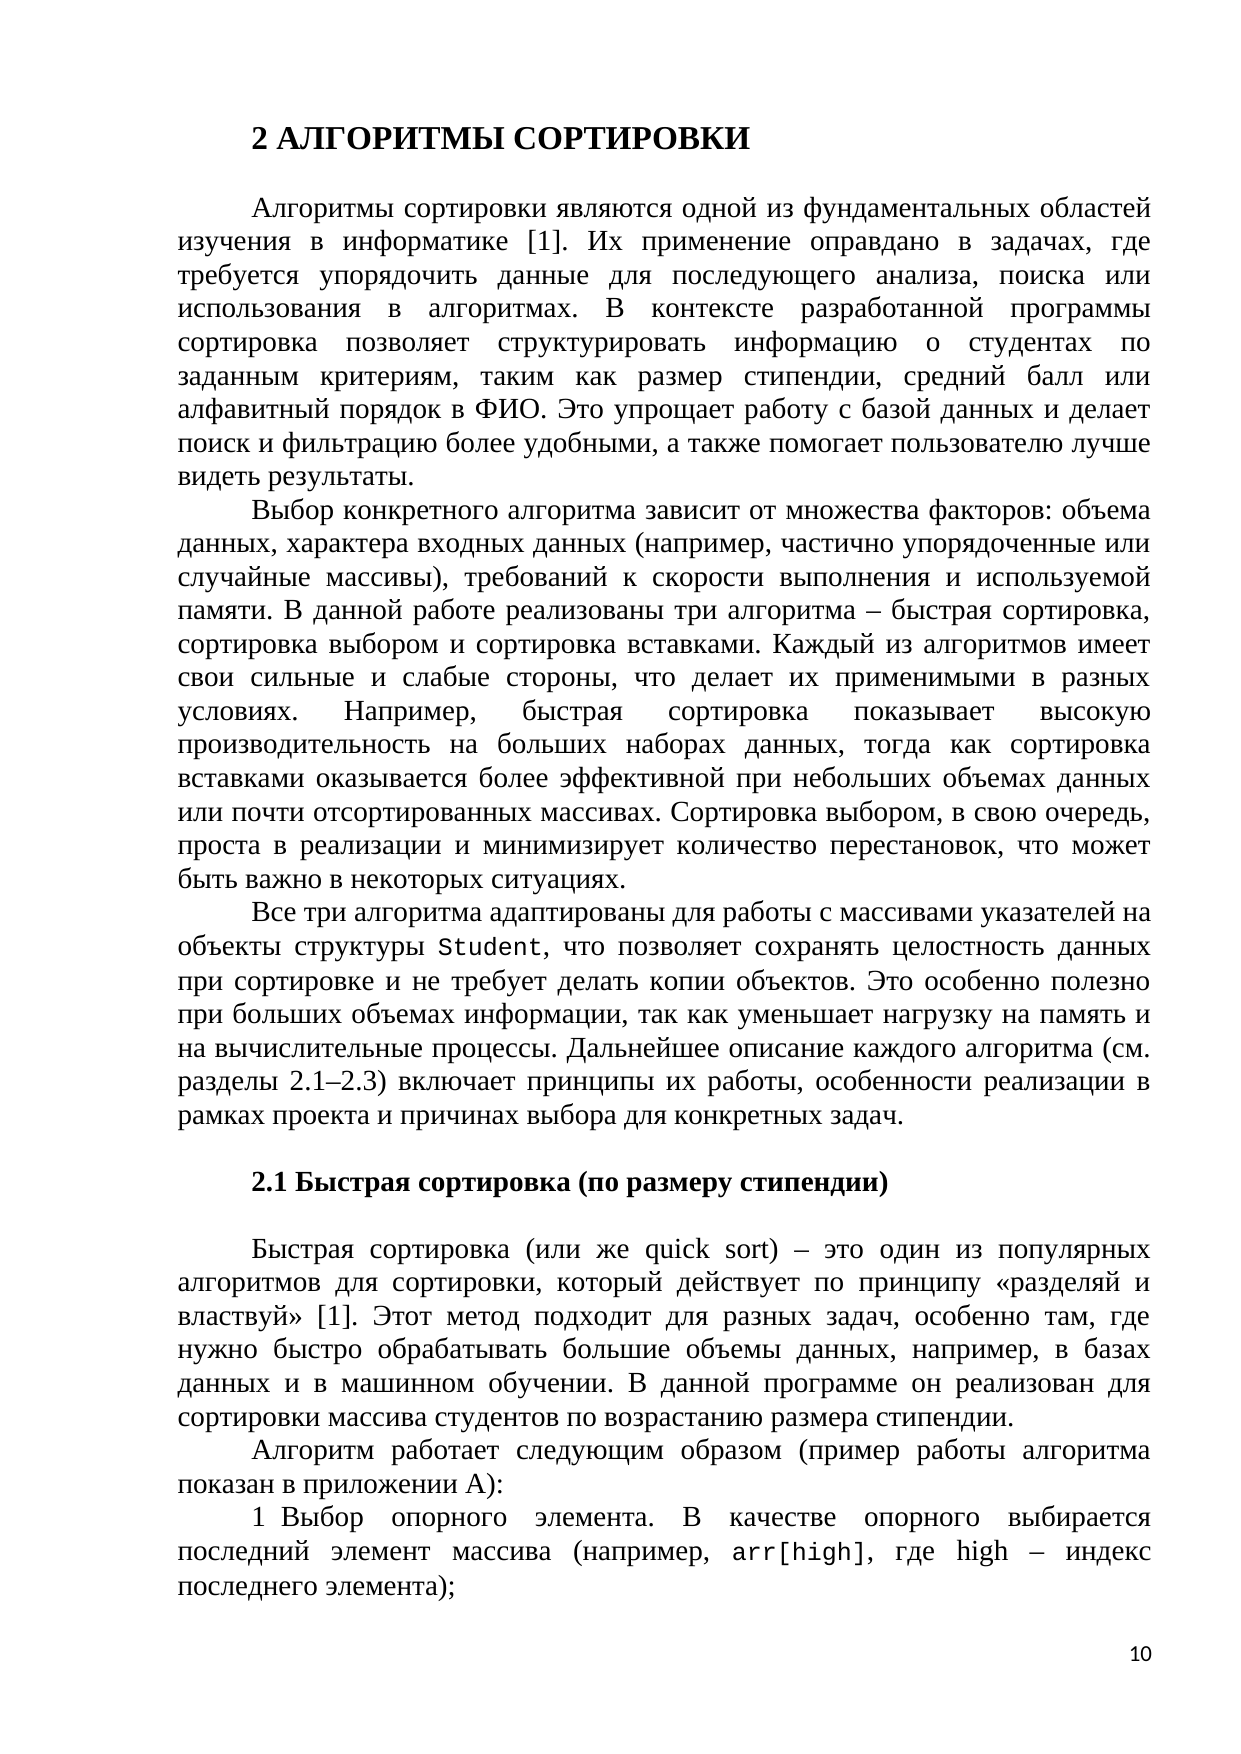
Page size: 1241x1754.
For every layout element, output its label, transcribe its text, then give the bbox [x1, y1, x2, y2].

text Быстрая сортировка (или же quick sort) – это один из популярных алгоритмов для сортировки, который действует по принципу «разделяй и властвуй» [1]. Этот метод подходит для разных задач, особенно там, где нужно быстро обрабатывать большие объемы данных, например, в базах данных и в машинном обучении. В данной программе он реализован для сортировки массива студентов по возрастанию размера стипендии. [177, 1231, 1152, 1432]
text Все три алгоритма адаптированы для работы с массивами указателей на объекты структуры Student, что позволяет сохранять целостность данных при сортировке и не требует делать копии объектов. Это особенно полезно при больших объемах информации, так как уменьшает нагрузку на память и на вычислительные процессы. Дальнейшее описание каждого алгоритма (см. разделы 2.1–2.3) включает принципы их работы, особенности реализации в рамках проекта и причинах выбора для конкретных задач. [177, 894, 1152, 1130]
text Алгоритм работает следующим образом (пример работы алгоритма показан в приложении А): [177, 1432, 1152, 1499]
text Выбор конкретного алгоритма зависит от множества факторов: объема данных, характера входных данных (например, частично упорядоченные или случайные массивы), требований к скорости выполнения и используемой памяти. В данной работе реализованы три алгоритма – быстрая сортировка, сортировка выбором и сортировка вставками. Каждый из алгоритмов имеет свои сильные и слабые стороны, что делает их применимыми в разных условиях. Например, быстрая сортировка показывает высокую производительность на больших наборах данных, тогда как сортировка вставками оказывается более эффективной при небольших объемах данных или почти отсортированных массивах. Сортировка выбором, в свою очередь, проста в реализации и минимизирует количество перестановок, что может быть важно в некоторых ситуациях. [177, 492, 1152, 894]
subtitle 2 Алгоритмы сортировки [251, 118, 1152, 156]
subtitle 2.1 Быстрая сортировка (по размеру стипендии) [251, 1164, 1152, 1197]
text Алгоритмы сортировки являются одной из фундаментальных областей изучения в информатике [1]. Их применение оправдано в задачах, где требуется упорядочить данные для последующего анализа, поиска или использования в алгоритмах. В контексте разработанной программы сортировка позволяет структурировать информацию о студентах по заданным критериям, таким как размер стипендии, средний балл или алфавитный порядок в ФИО. Это упрощает работу с базой данных и делает поиск и фильтрацию более удобными, а также помогает пользователю лучше видеть результаты. [177, 190, 1152, 492]
list Выбор опорного элемента. В качестве опорного выбирается последний элемент массива (например, arr[high], где high – индекс последнего элемента); [177, 1499, 1152, 1601]
